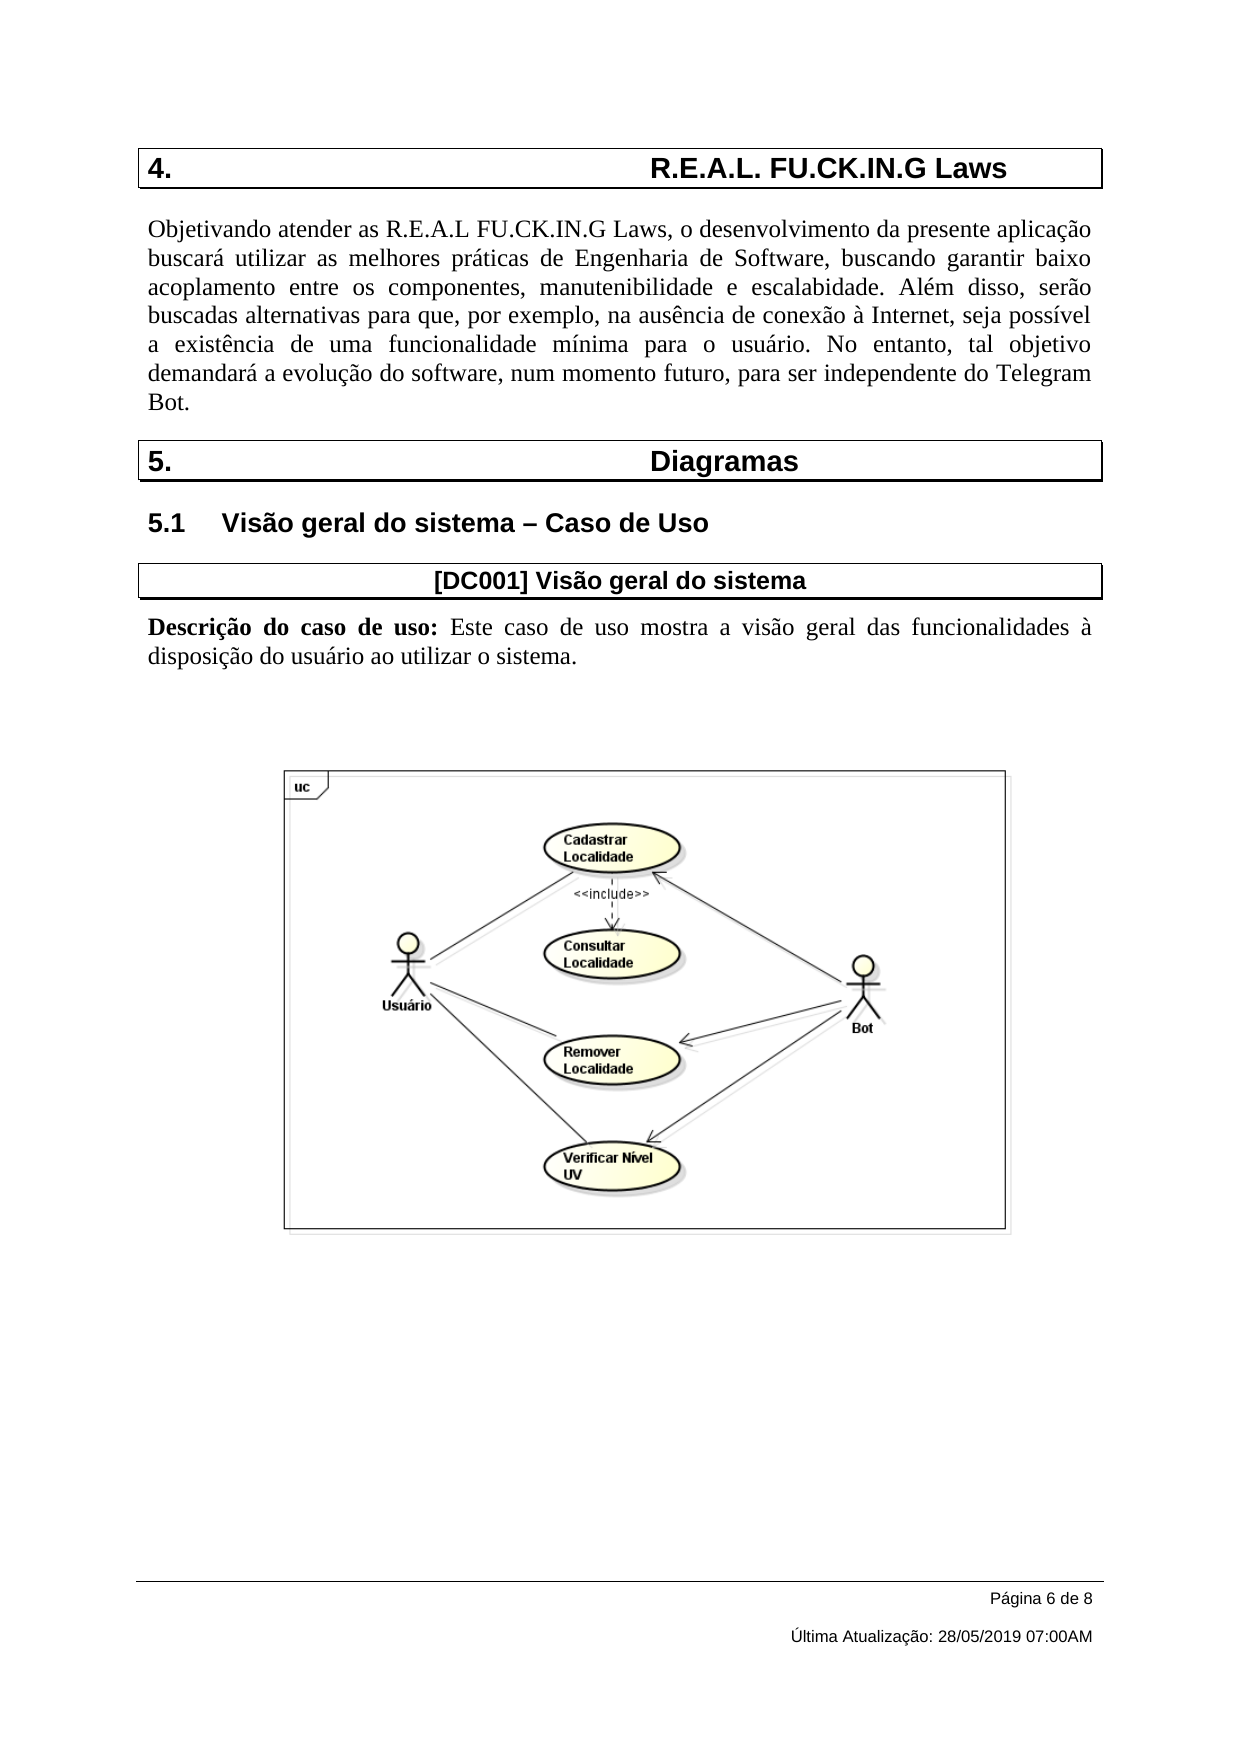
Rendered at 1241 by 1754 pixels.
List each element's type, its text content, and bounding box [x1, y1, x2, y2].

text [DC001] Visão geral do sistema [139, 564, 1101, 597]
subtitle Visão geral do sistema – Caso de Uso [148, 507, 1092, 538]
subtitle R.E.A.L. FU.CK.IN.G Laws [139, 149, 1101, 187]
subtitle Diagramas [139, 441, 1101, 479]
text Descrição do caso de uso: Este caso de uso mostra a visão geral das funcionalidades à disposição do usuário ao utilizar o sistema. [148, 612, 1092, 670]
picture [250, 742, 1051, 1253]
subtitle Objetivando atender as R.E.A.L FU.CK.IN.G Laws, o desenvolvimento da presente aplicação buscará utilizar as melhores práticas de Engenharia de Software, buscando garantir baixo acoplamento entre os componentes, manutenibilidade e escalabidade. Além disso, serão buscadas alternativas para que, por exemplo, na ausência de conexão à Internet, seja possível a existência de uma funcionalidade mínima para o usuário. No entanto, tal objetivo demandará a evolução do software, num momento futuro, para ser independente do Telegram Bot. [148, 214, 1092, 415]
